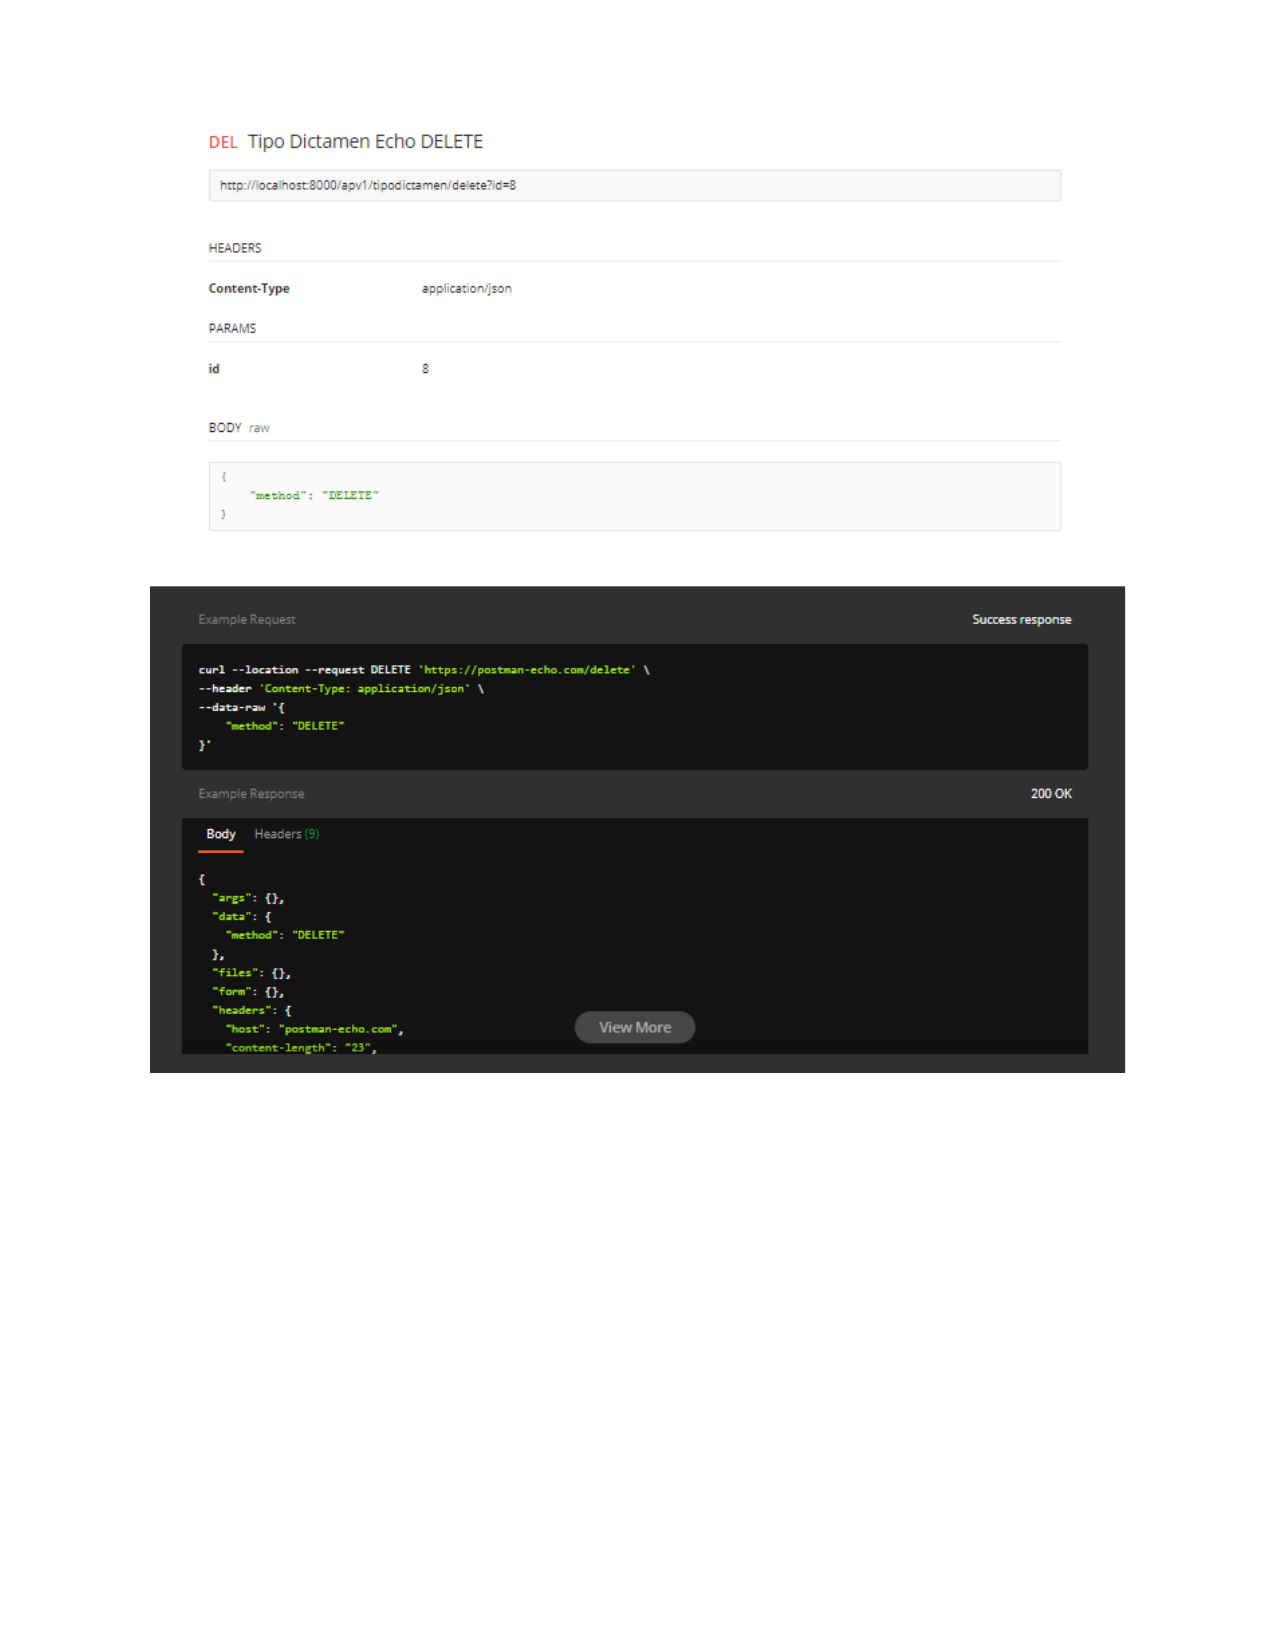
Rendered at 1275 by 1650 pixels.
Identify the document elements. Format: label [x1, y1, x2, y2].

picture [150, 112, 1125, 1073]
